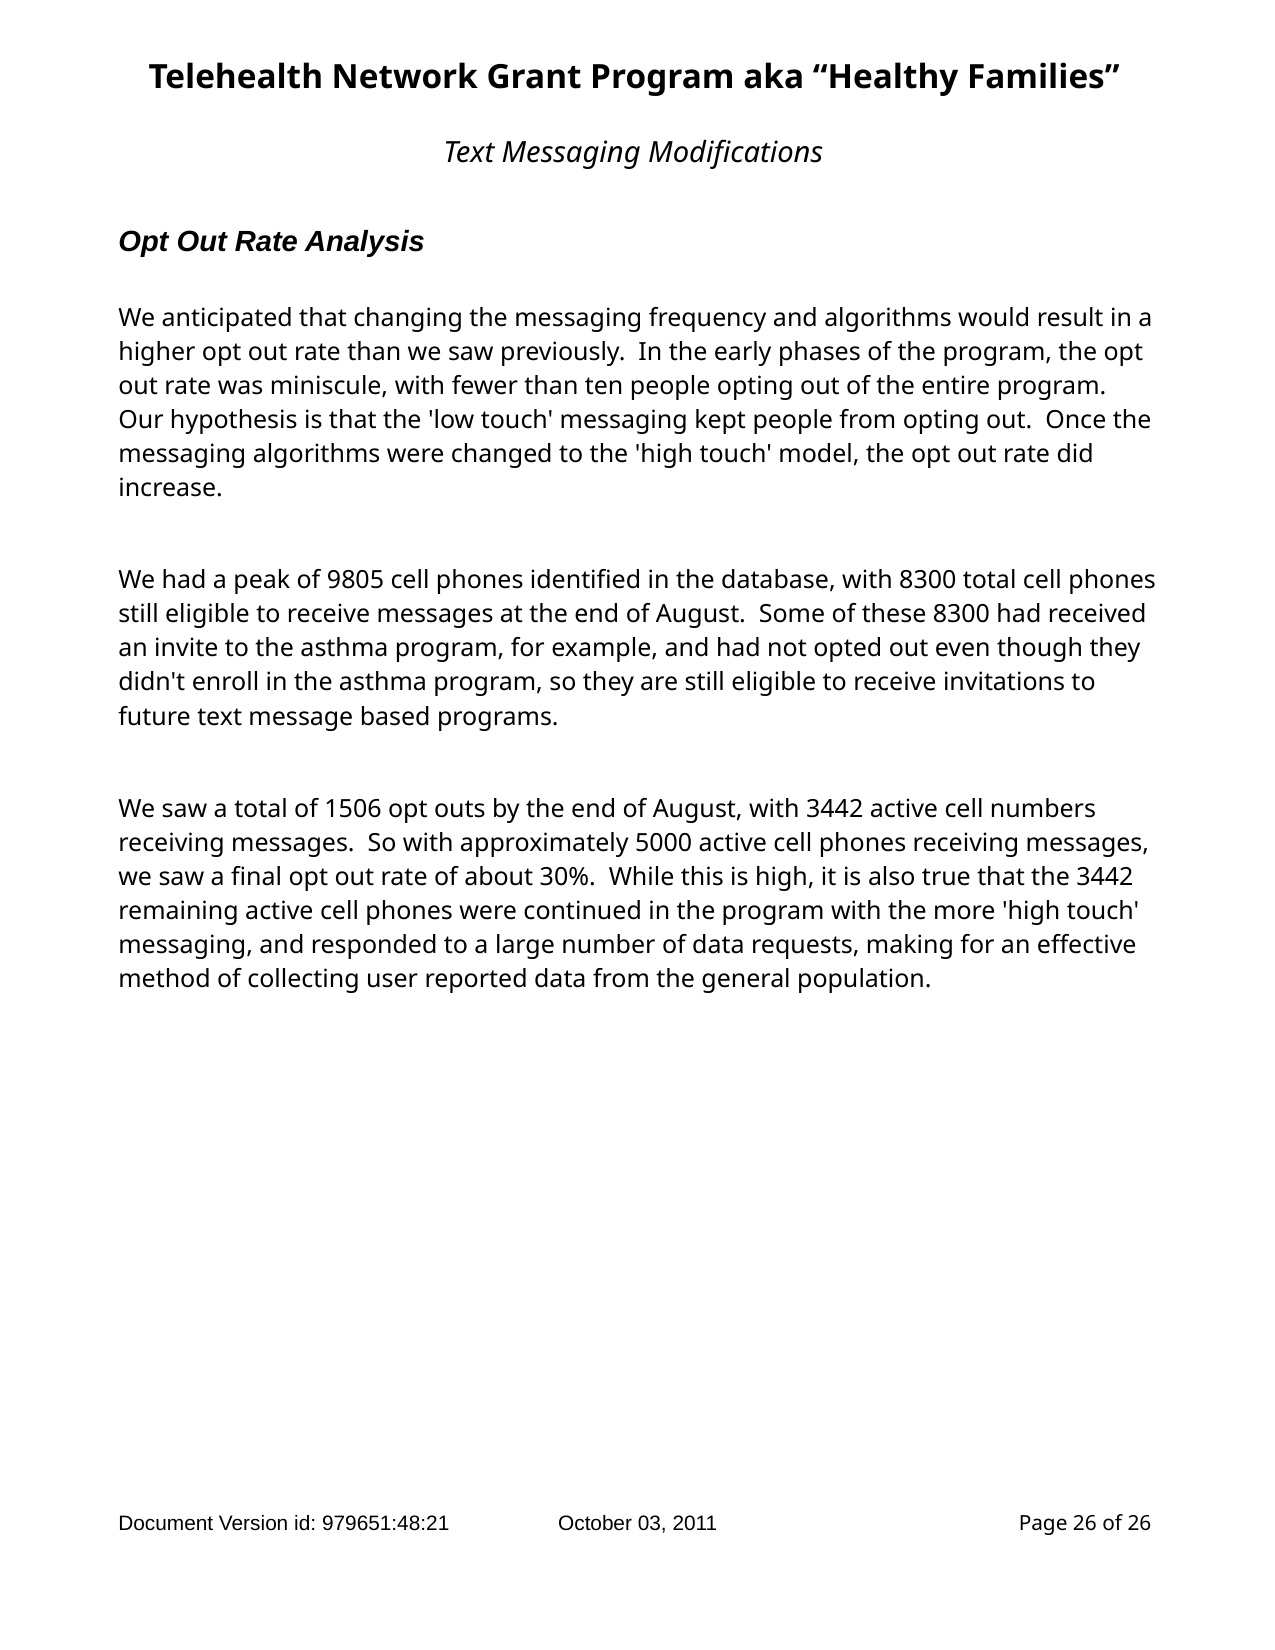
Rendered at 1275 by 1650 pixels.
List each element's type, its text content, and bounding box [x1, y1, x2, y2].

text We saw a total of 1506 opt outs by the end of August, with 3442 active cell numbers receiving messages. So with approximately 5000 active cell phones receiving messages, we saw a final opt out rate of about 30%. While this is high, it is also true that the 3442 remaining active cell phones were continued in the program with the more 'high touch' messaging, and responded to a large number of data requests, making for an effective method of collecting user reported data from the general population. [118, 791, 1157, 995]
text We anticipated that changing the messaging frequency and algorithms would result in a higher opt out rate than we saw previously. In the early phases of the program, the opt out rate was miniscule, with fewer than ten people opting out of the entire program. Our hypothesis is that the 'low touch' messaging kept people from opting out. Once the messaging algorithms were changed to the 'high touch' model, the opt out rate did increase. [118, 299, 1157, 503]
text We had a peak of 9805 cell phones identified in the database, with 8300 total cell phones still eligible to receive messages at the end of August. Some of these 8300 had received an invite to the asthma program, for example, and had not opted out even though they didn't enroll in the asthma program, so they are still eligible to receive invitations to future text message based programs. [118, 562, 1157, 732]
subtitle Opt Out Rate Analysis [118, 224, 1157, 257]
